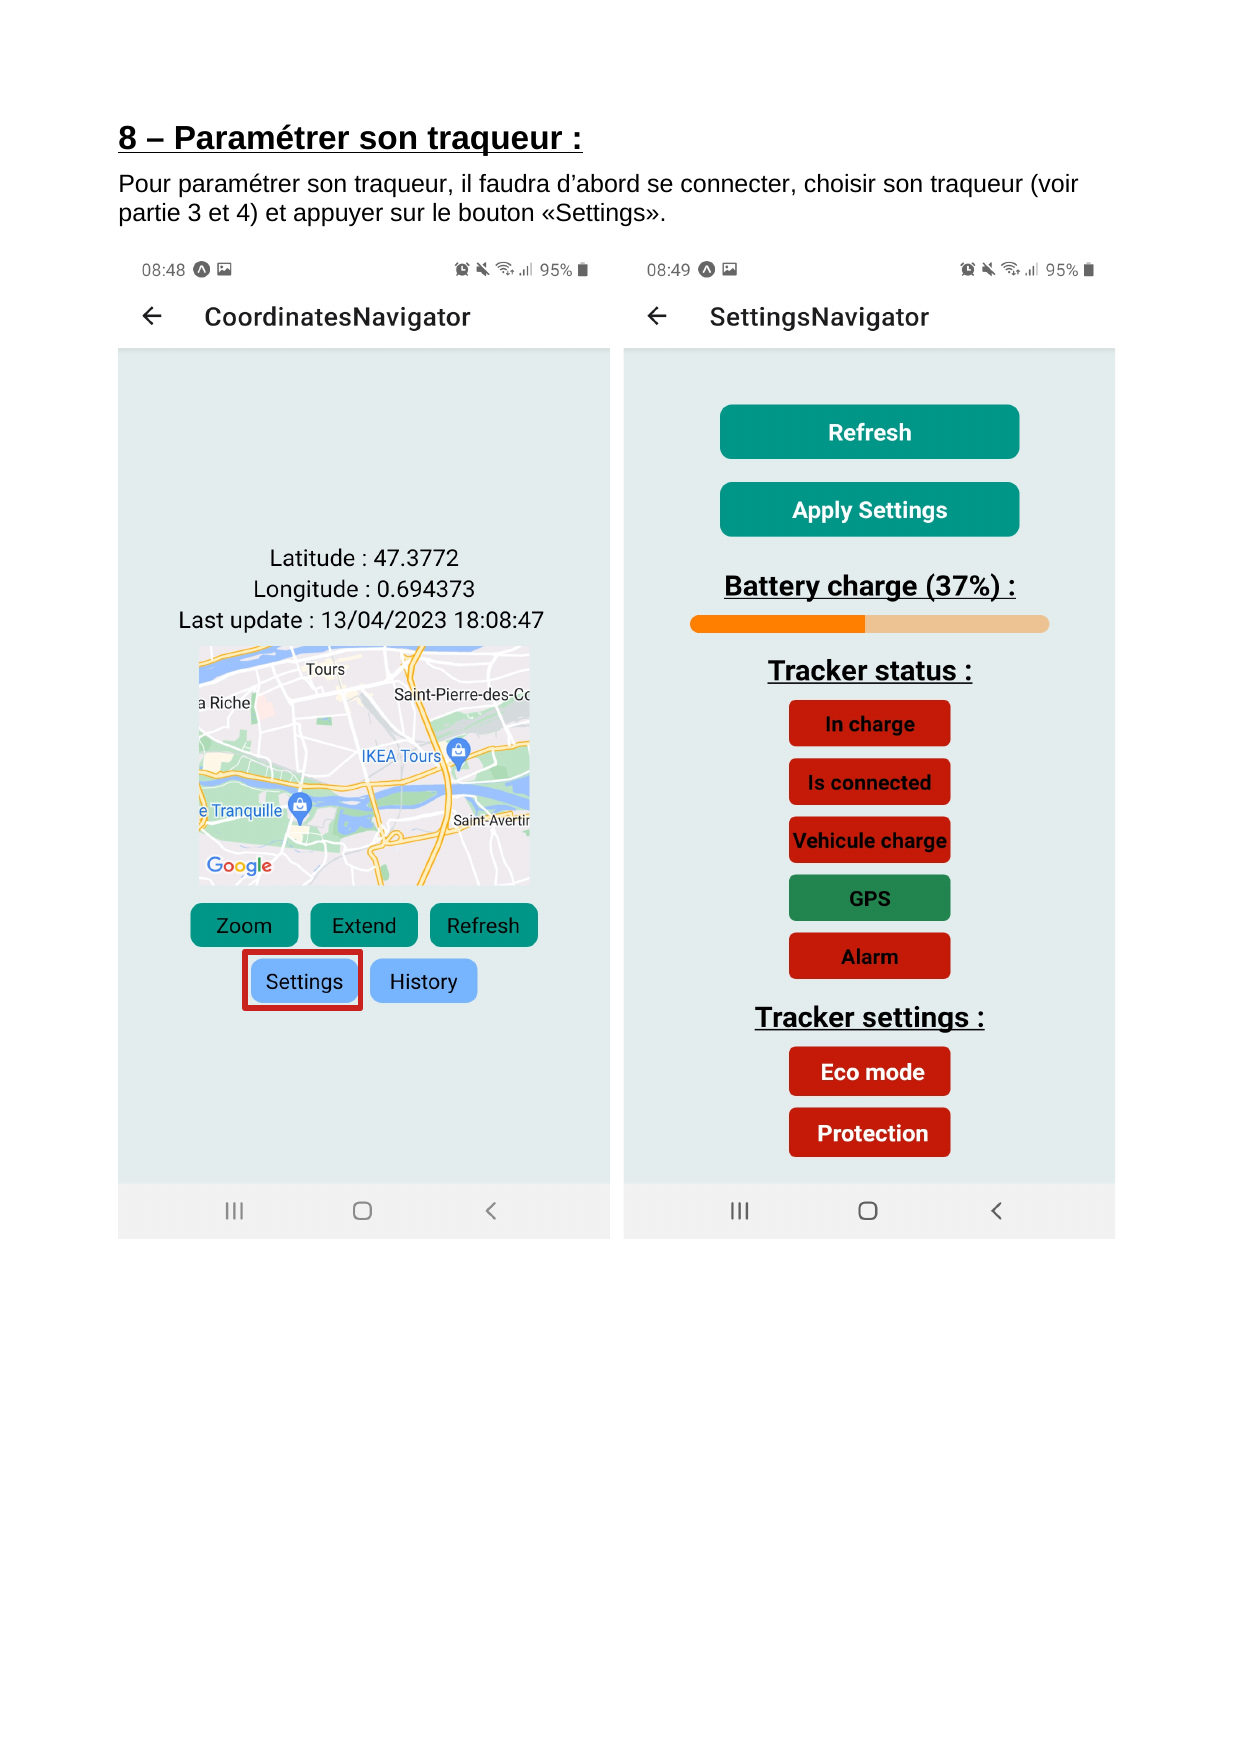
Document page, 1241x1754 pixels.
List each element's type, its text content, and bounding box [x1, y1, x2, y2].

picture [623, 255, 1116, 1239]
text Pour paramétrer son traqueur, il faudra d’abord se connecter, choisir son traqueur (voir partie 3 et 4) et appuyer sur le bouton «Settings». [118, 169, 1122, 227]
subtitle 8 – Paramétrer son traqueur : [118, 118, 1122, 157]
picture [118, 255, 610, 1239]
